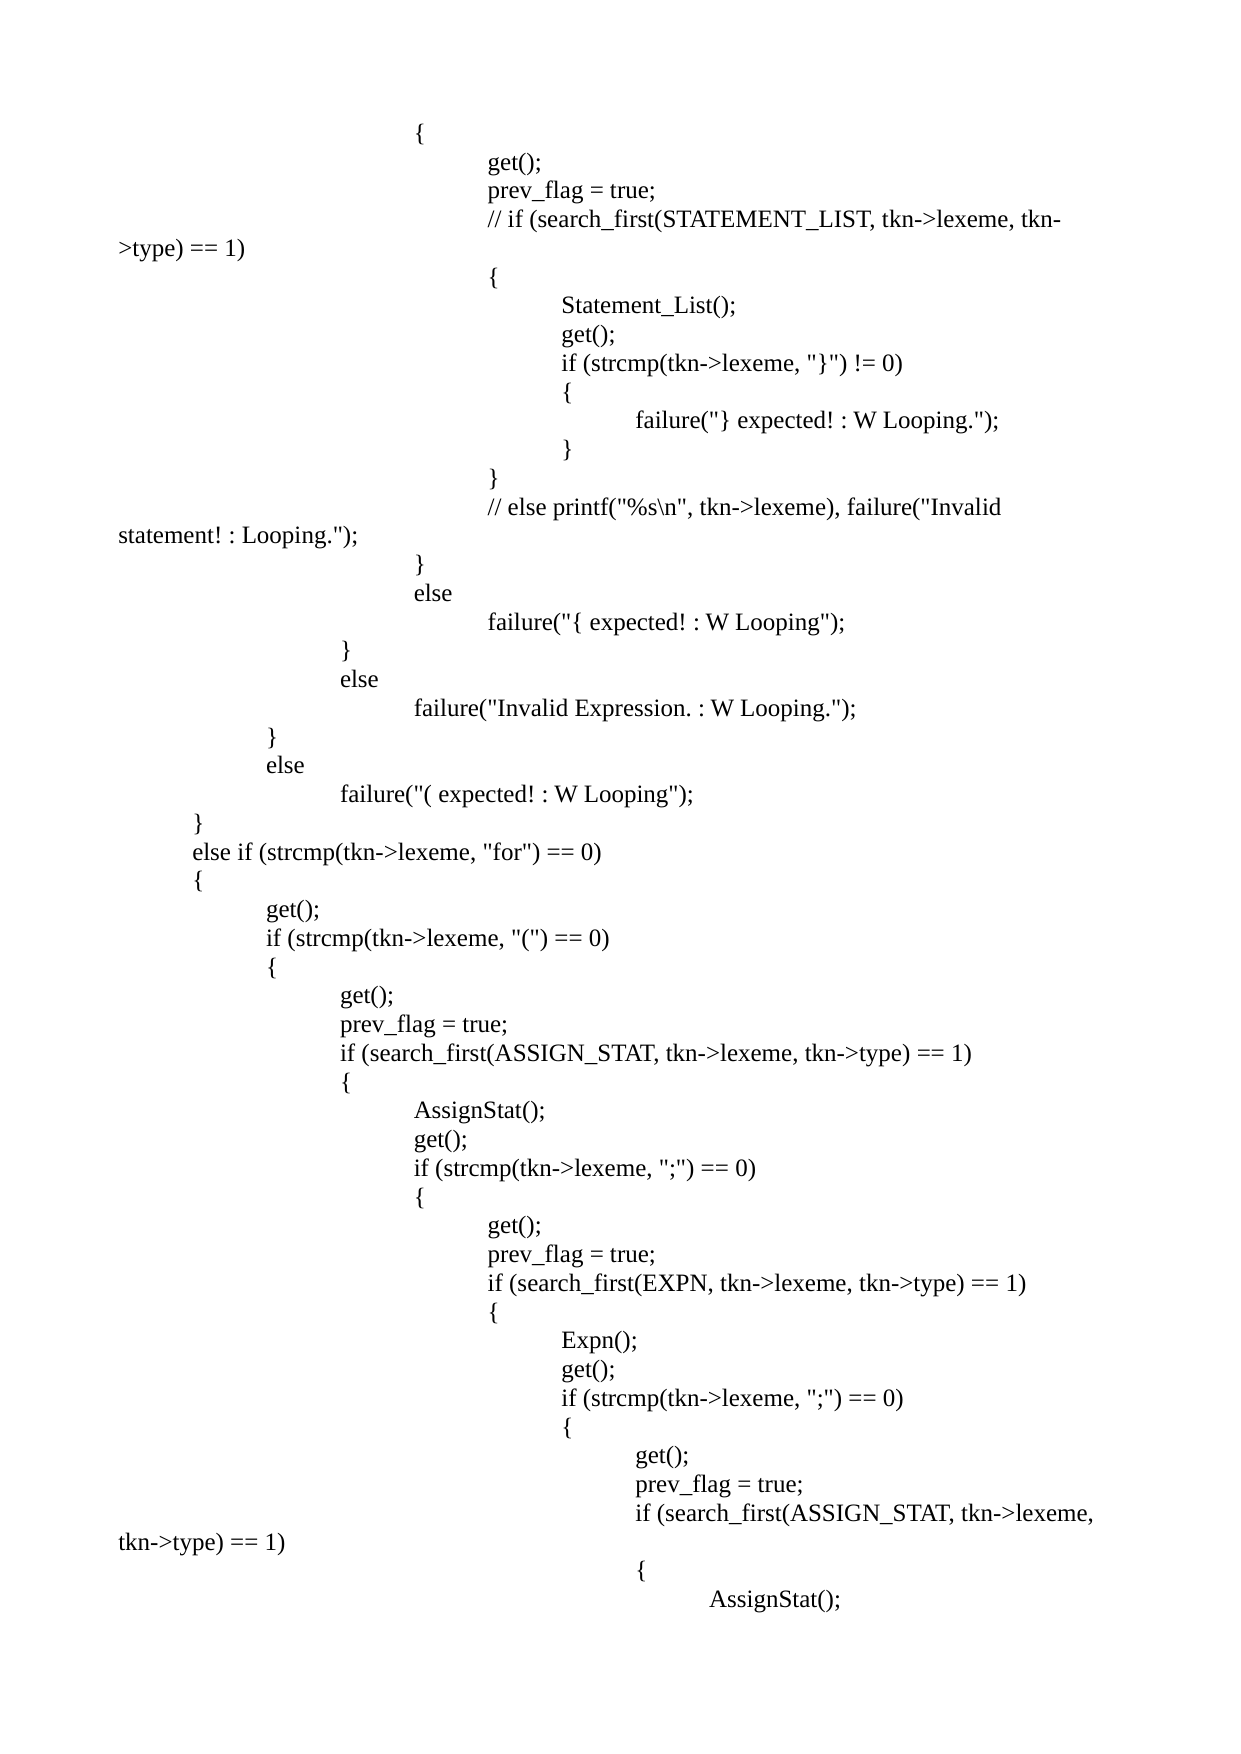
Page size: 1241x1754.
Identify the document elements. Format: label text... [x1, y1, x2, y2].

text else if (strcmp(tkn->lexeme, "for") == 0) [118, 837, 1122, 866]
text failure("{ expected! : W Looping"); [118, 607, 1122, 636]
text get(); [118, 1441, 1122, 1469]
text if (strcmp(tkn->lexeme, ";") == 0) [118, 1153, 1122, 1182]
text prev_flag = true; [118, 176, 1122, 204]
text else [118, 751, 1122, 779]
text else [118, 578, 1122, 607]
text { [118, 1297, 1122, 1326]
text } [118, 722, 1122, 751]
text failure("} expected! : W Looping."); [118, 406, 1122, 434]
text if (search_first(EXPN, tkn->lexeme, tkn->type) == 1) [118, 1268, 1122, 1297]
text get(); [118, 894, 1122, 923]
text // if (search_first(STATEMENT_LIST, tkn->lexeme, tkn->type) == 1) [118, 204, 1122, 262]
text { [118, 866, 1122, 894]
text Expn(); [118, 1326, 1122, 1354]
text get(); [118, 981, 1122, 1009]
text { [118, 1556, 1122, 1584]
text { [118, 377, 1122, 406]
text if (search_first(ASSIGN_STAT, tkn->lexeme, tkn->type) == 1) [118, 1498, 1122, 1556]
text { [118, 118, 1122, 147]
text } [118, 636, 1122, 664]
text get(); [118, 1354, 1122, 1383]
text prev_flag = true; [118, 1009, 1122, 1038]
text get(); [118, 319, 1122, 348]
text else [118, 664, 1122, 693]
text } [118, 434, 1122, 463]
text failure("Invalid Expression. : W Looping."); [118, 693, 1122, 722]
text get(); [118, 147, 1122, 176]
text AssignStat(); [118, 1584, 1122, 1613]
text { [118, 262, 1122, 291]
text { [118, 1412, 1122, 1441]
text { [118, 952, 1122, 981]
text get(); [118, 1124, 1122, 1153]
text { [118, 1067, 1122, 1096]
text } [118, 463, 1122, 492]
text AssignStat(); [118, 1096, 1122, 1124]
text get(); [118, 1211, 1122, 1239]
text prev_flag = true; [118, 1469, 1122, 1498]
text } [118, 808, 1122, 837]
text failure("( expected! : W Looping"); [118, 779, 1122, 808]
text { [118, 1182, 1122, 1211]
text // else printf("%s\n", tkn->lexeme), failure("Invalid statement! : Looping."); [118, 492, 1122, 549]
text } [118, 549, 1122, 578]
text if (strcmp(tkn->lexeme, "}") != 0) [118, 348, 1122, 377]
text if (search_first(ASSIGN_STAT, tkn->lexeme, tkn->type) == 1) [118, 1038, 1122, 1067]
text Statement_List(); [118, 291, 1122, 319]
text prev_flag = true; [118, 1239, 1122, 1268]
text if (strcmp(tkn->lexeme, ";") == 0) [118, 1383, 1122, 1412]
text if (strcmp(tkn->lexeme, "(") == 0) [118, 923, 1122, 952]
